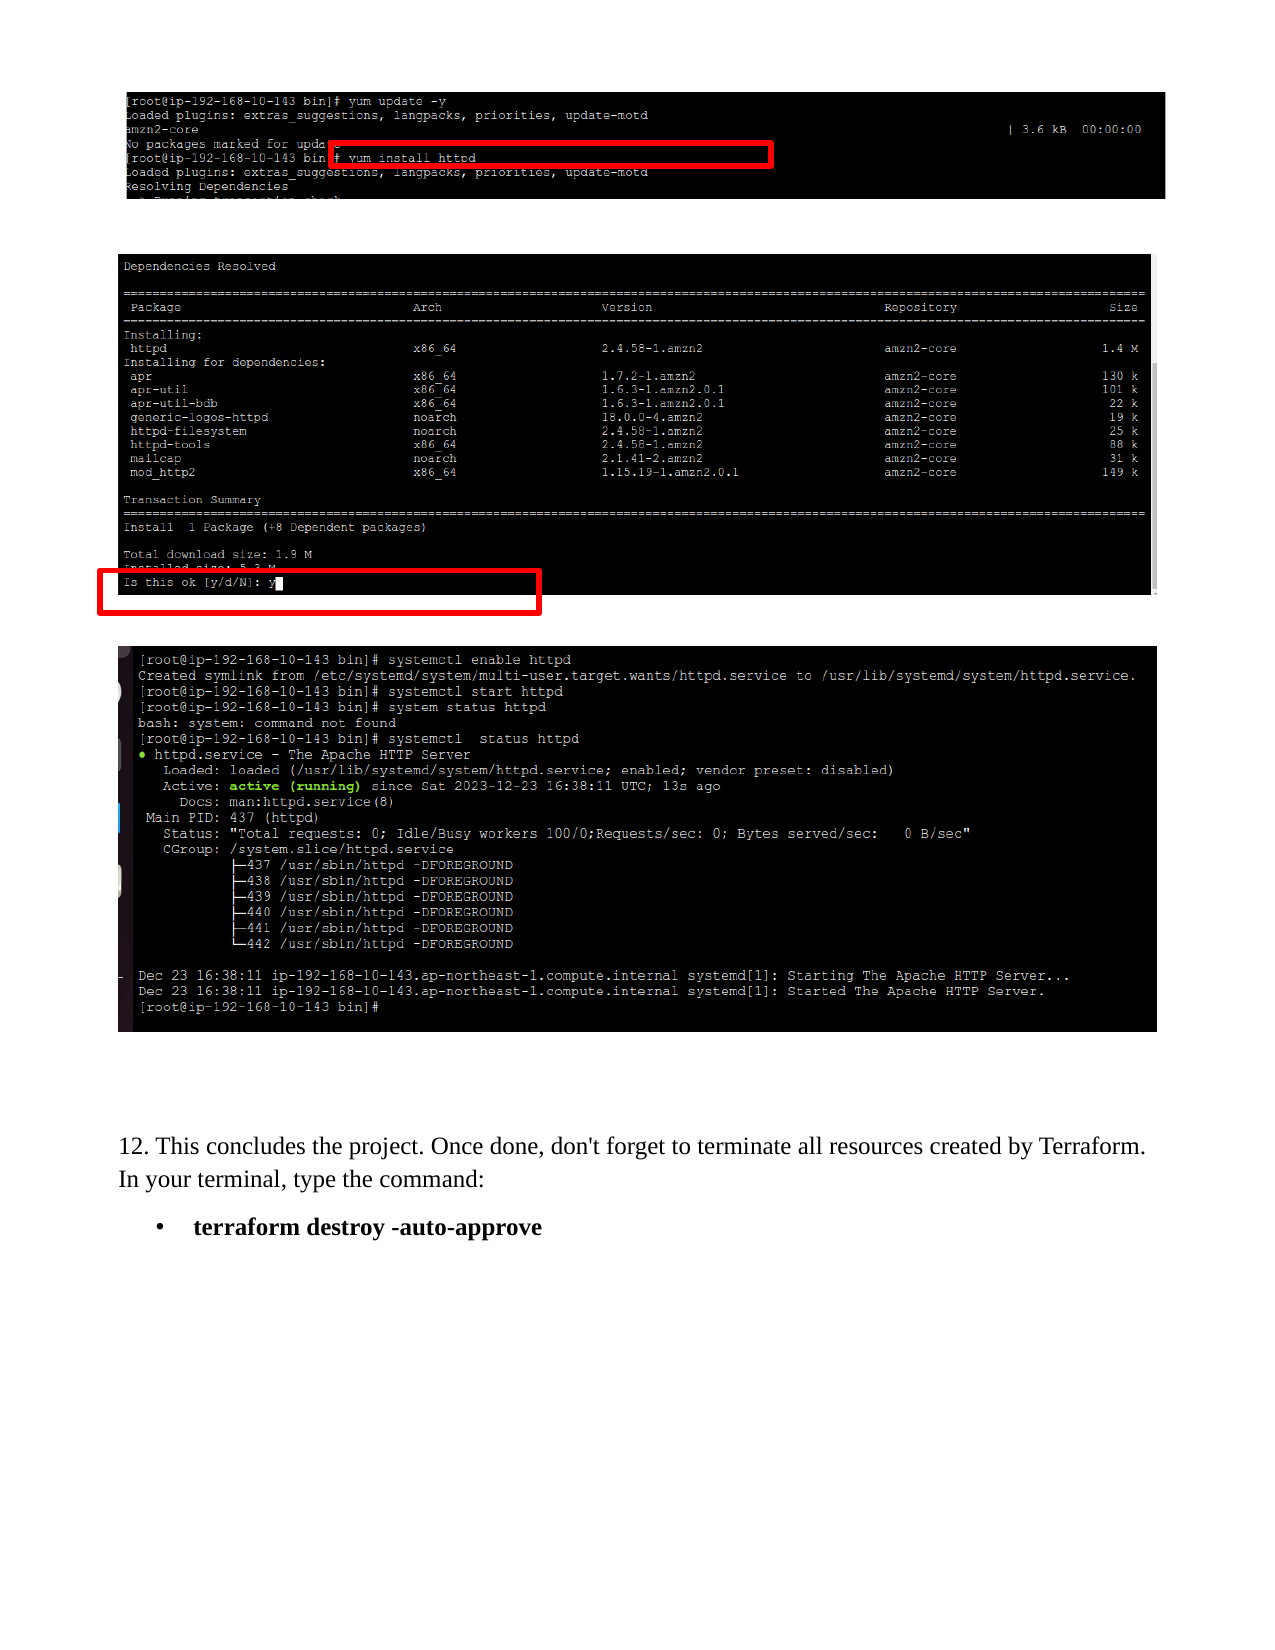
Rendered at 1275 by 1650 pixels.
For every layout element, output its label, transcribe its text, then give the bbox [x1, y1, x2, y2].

picture [118, 254, 1157, 595]
picture [118, 646, 1157, 1032]
picture [126, 92, 1166, 199]
picture [118, 573, 536, 595]
text 12. This concludes the project. Once done, don't forget to terminate all resources created by Terraform. In your terminal, type the command: [118, 1131, 1157, 1193]
list terraform destroy -auto-approve [156, 1212, 1157, 1241]
